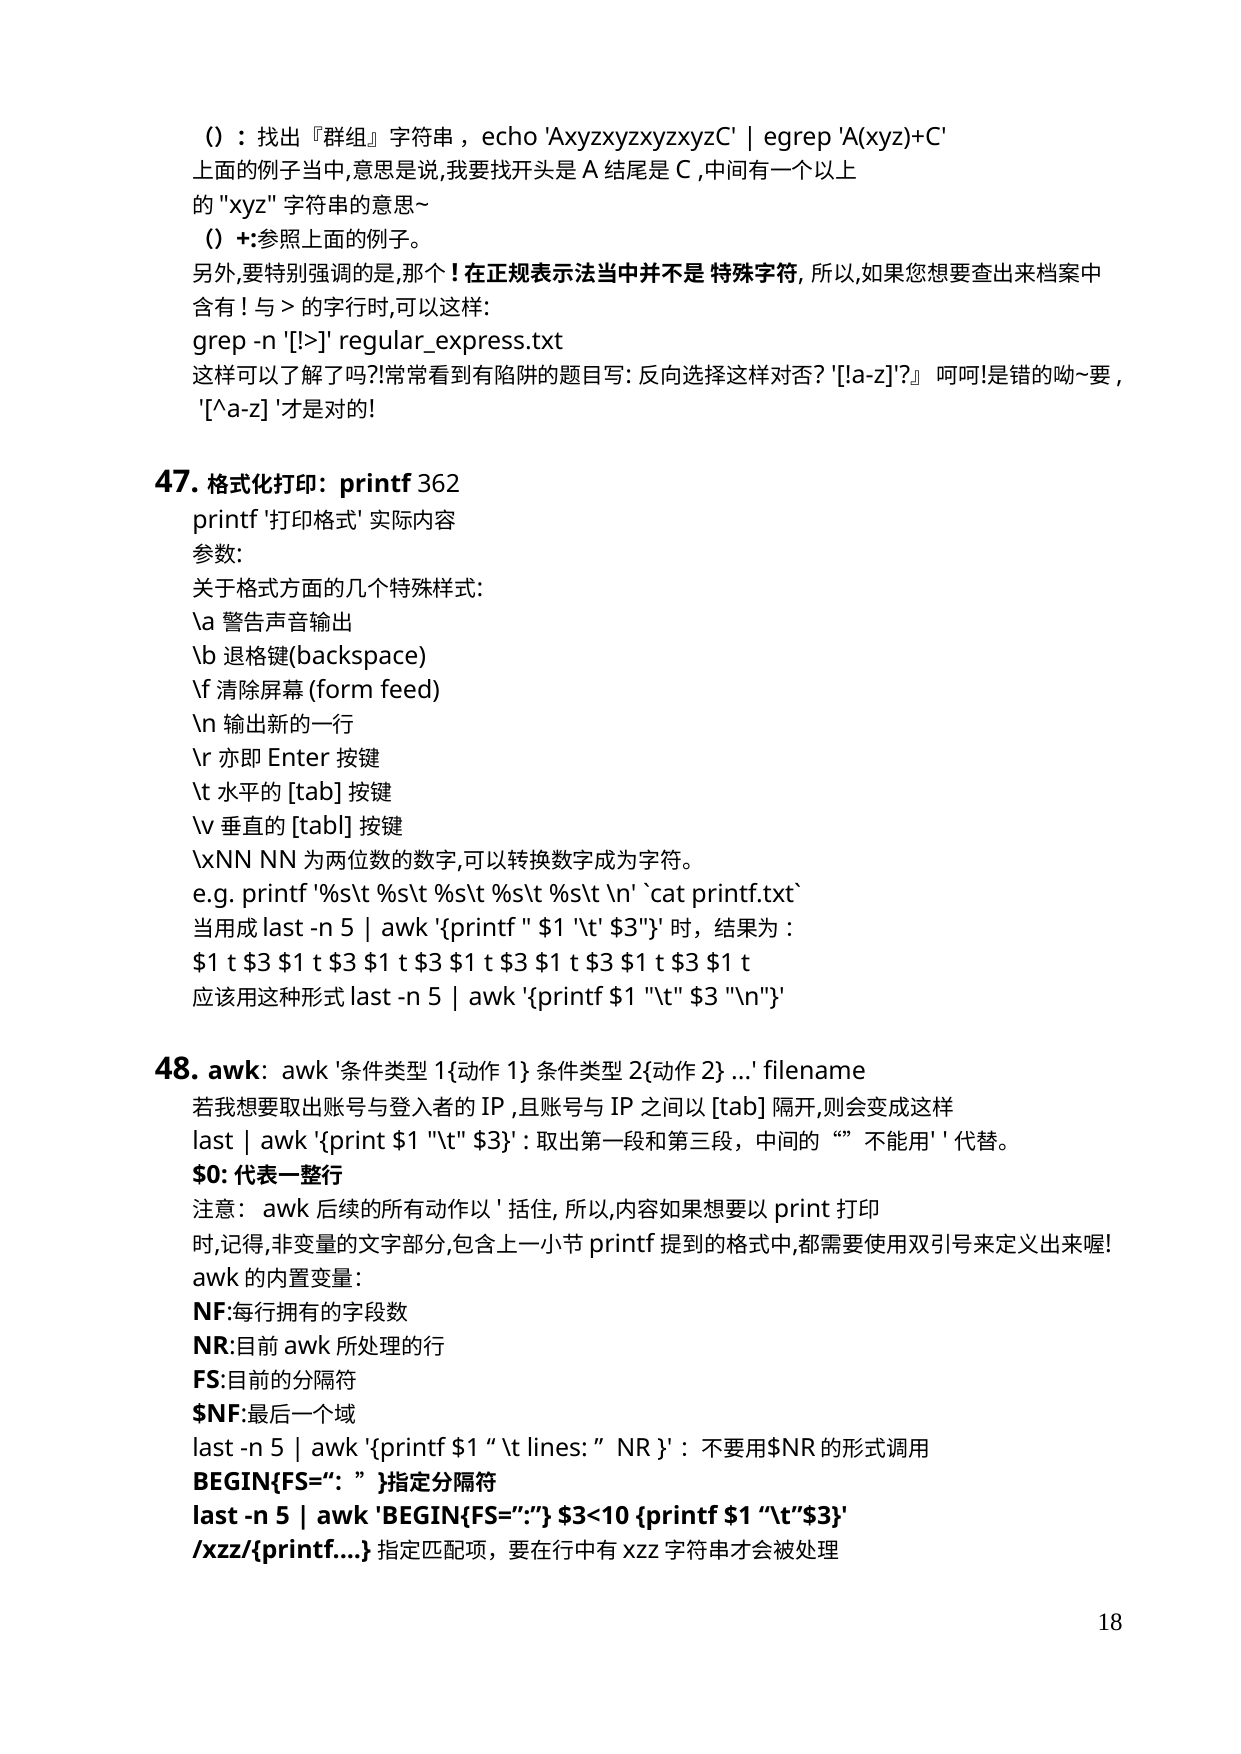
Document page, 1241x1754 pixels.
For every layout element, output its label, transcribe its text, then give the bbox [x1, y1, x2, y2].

list awk：awk '条件类型 1{动作 1} 条件类型 2{动作 2} ...' filename [154, 1046, 1122, 1089]
list \v 垂直的 [tabl] 按键 [154, 808, 1122, 842]
list \a 警告声音输出 [154, 603, 1122, 638]
list 格式化打印：printf 362 [154, 459, 1122, 501]
list 应该用这种形式last -n 5 | awk '{printf $1 "\t" $3 "\n"}' [154, 978, 1122, 1012]
list printf '打印格式' 实际内容 [154, 501, 1122, 535]
list NR:目前awk所处理的行 [154, 1327, 1122, 1361]
list （）+:参照上面的例子。 [154, 220, 1122, 254]
list 的 "xyz" 字符串的意思~ [154, 186, 1122, 220]
list 注意： awk 后续的所有动作以 ' 括住, 所以,内容如果想要以 print 打印 [154, 1191, 1122, 1225]
list 上面的例子当中,意思是说,我要找开头是 A 结尾是 C ,中间有一个以上 [154, 152, 1122, 186]
list last -n 5 | awk '{printf $1 “ \t lines: ” NR }' ：不要用$NR的形式调用 [154, 1429, 1122, 1464]
list /xzz/{printf....} 指定匹配项，要在行中有xzz字符串才会被处理 [154, 1532, 1122, 1566]
list \xNN NN 为两位数的数字,可以转换数字成为字符。 [154, 842, 1122, 876]
list 当用成last -n 5 | awk '{printf " $1 '\t' $3"}' 时，结果为 ： [154, 910, 1122, 944]
list 这样可以了解了吗?!常常看到有陷阱的题目写: 反向选择这样对否? '[!a-z]'?』 呵呵!是错的呦~要 , '[^a-z] '才是对的! [154, 357, 1122, 425]
list 另外,要特别强调的是,那个 ! 在正规表示法当中并不是 特殊字符, 所以,如果您想要查出来档案中含有 ! 与 > 的字行时,可以这样: [154, 254, 1122, 322]
list $1 t $3 $1 t $3 $1 t $3 $1 t $3 $1 t $3 $1 t $3 $1 t [154, 944, 1122, 978]
list grep -n '[!>]' regular_express.txt [154, 322, 1122, 357]
list \n 输出新的一行 [154, 706, 1122, 740]
list FS:目前的分隔符 [154, 1361, 1122, 1396]
list \b 退格键(backspace) [154, 638, 1122, 672]
list NF:每行拥有的字段数 [154, 1293, 1122, 1327]
list BEGIN{FS=“：”}指定分隔符 [154, 1464, 1122, 1498]
list \r 亦即 Enter 按键 [154, 740, 1122, 774]
list 若我想要取出账号与登入者的 IP ,且账号与 IP 之间以 [tab] 隔开,则会变成这样 [154, 1089, 1122, 1123]
list 参数: [154, 535, 1122, 569]
list $NF:最后一个域 [154, 1396, 1122, 1429]
list awk的内置变量： [154, 1259, 1122, 1293]
list （）：找出『群组』字符串 ，echo 'AxyzxyzxyzxyzC' | egrep 'A(xyz)+C' [154, 118, 1122, 152]
list 关于格式方面的几个特殊样式: [154, 569, 1122, 603]
list \t 水平的 [tab] 按键 [154, 774, 1122, 808]
list 时,记得,非变量的文字部分,包含上一小节 printf 提到的格式中,都需要使用双引号来定义出来喔! [154, 1225, 1122, 1259]
list last -n 5 | awk 'BEGIN{FS=”:”} $3<10 {printf $1 “\t”$3}' [154, 1498, 1122, 1532]
list e.g. printf '%s\t %s\t %s\t %s\t %s\t \n' `cat printf.txt` [154, 876, 1122, 910]
list last | awk '{print $1 "\t" $3}' : 取出第一段和第三段，中间的“”不能用' ' 代替。 [154, 1123, 1122, 1157]
list \f 清除屏幕 (form feed) [154, 672, 1122, 706]
list $0: 代表一整行 [154, 1157, 1122, 1191]
